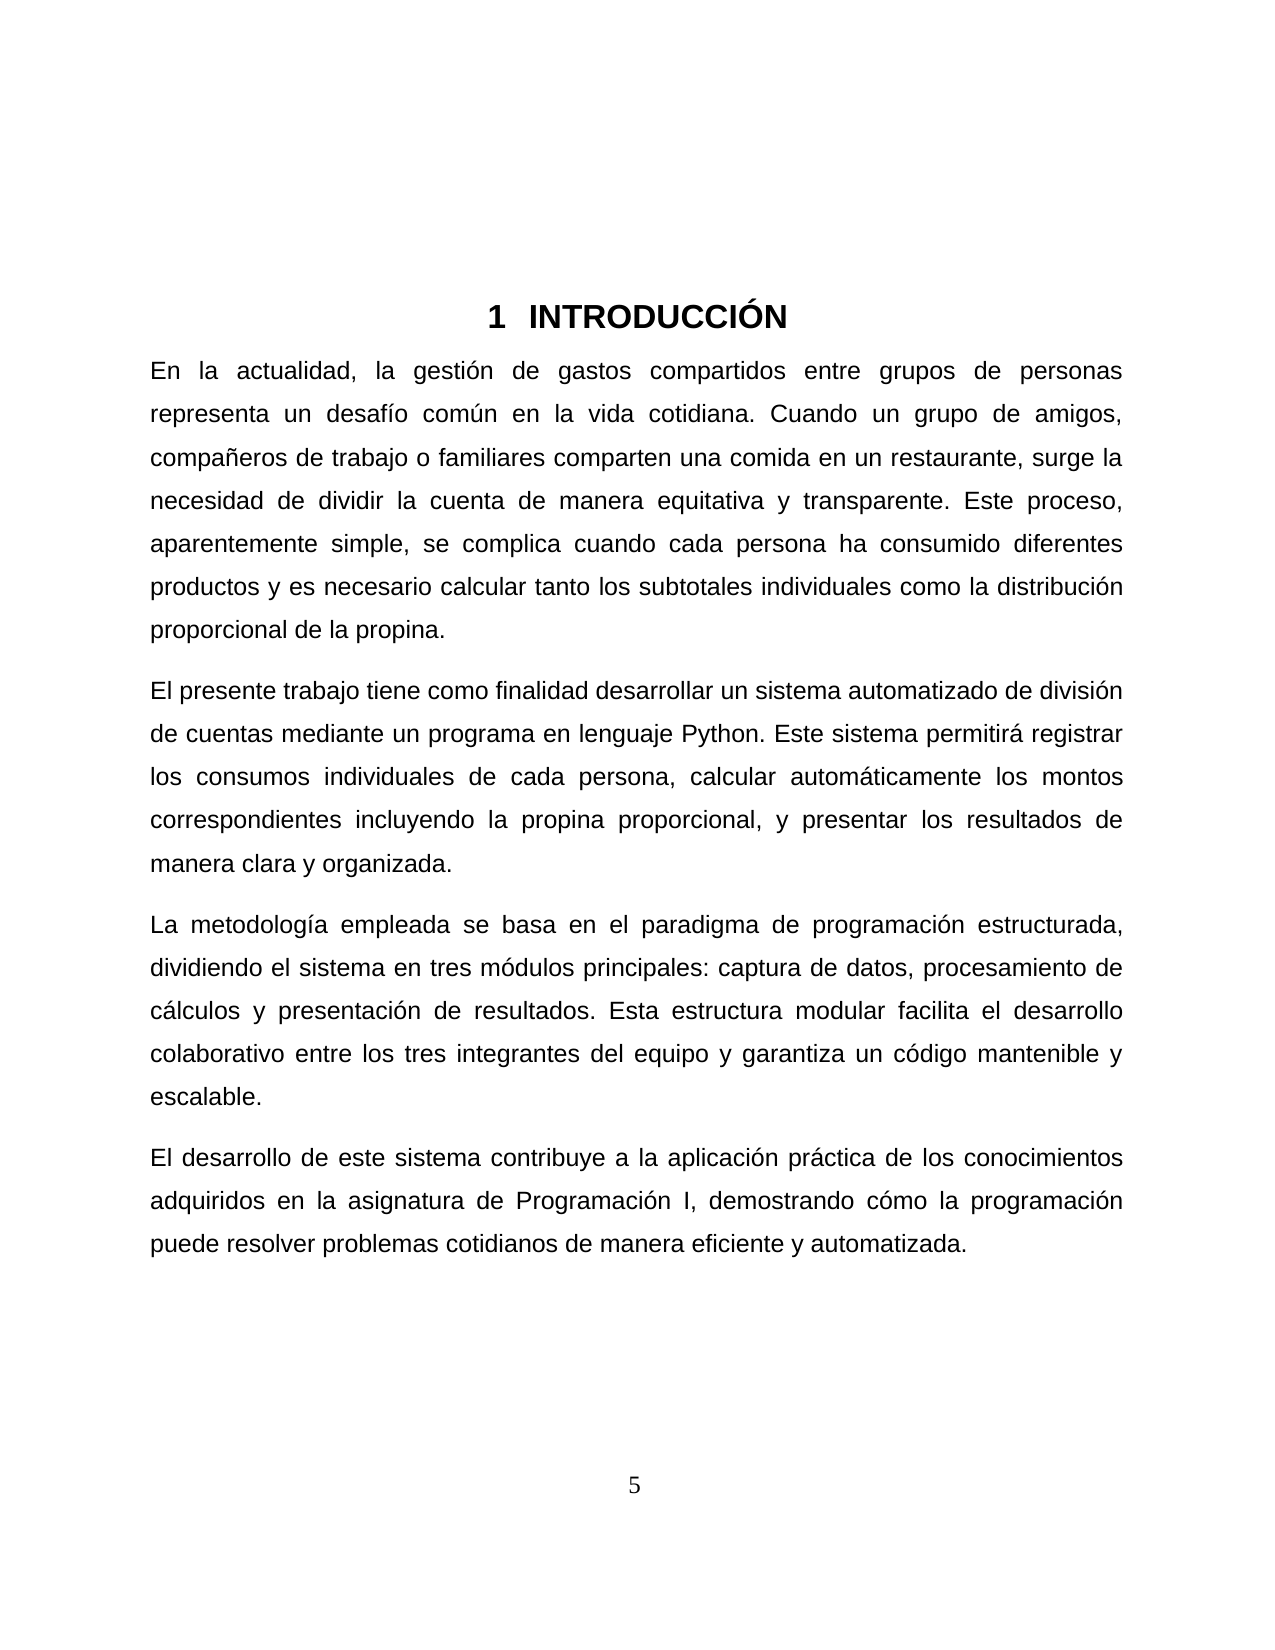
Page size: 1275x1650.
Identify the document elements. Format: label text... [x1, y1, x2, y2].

subtitle INTRODUCCIÓN [150, 297, 1125, 335]
text El presente trabajo tiene como finalidad desarrollar un sistema automatizado de división de cuentas mediante un programa en lenguaje Python. Este sistema permitirá registrar los consumos individuales de cada persona, calcular automáticamente los montos correspondientes incluyendo la propina proporcional, y presentar los resultados de manera clara y organizada. [150, 676, 1125, 877]
text La metodología empleada se basa en el paradigma de programación estructurada, dividiendo el sistema en tres módulos principales: captura de datos, procesamiento de cálculos y presentación de resultados. Esta estructura modular facilita el desarrollo colaborativo entre los tres integrantes del equipo y garantiza un código mantenible y escalable. [150, 910, 1125, 1111]
text En la actualidad, la gestión de gastos compartidos entre grupos de personas representa un desafío común en la vida cotidiana. Cuando un grupo de amigos, compañeros de trabajo o familiares comparten una comida en un restaurante, surge la necesidad de dividir la cuenta de manera equitativa y transparente. Este proceso, aparentemente simple, se complica cuando cada persona ha consumido diferentes productos y es necesario calcular tanto los subtotales individuales como la distribución proporcional de la propina. [150, 356, 1125, 644]
text El desarrollo de este sistema contribuye a la aplicación práctica de los conocimientos adquiridos en la asignatura de Programación I, demostrando cómo la programación puede resolver problemas cotidianos de manera eficiente y automatizada. [150, 1143, 1125, 1258]
